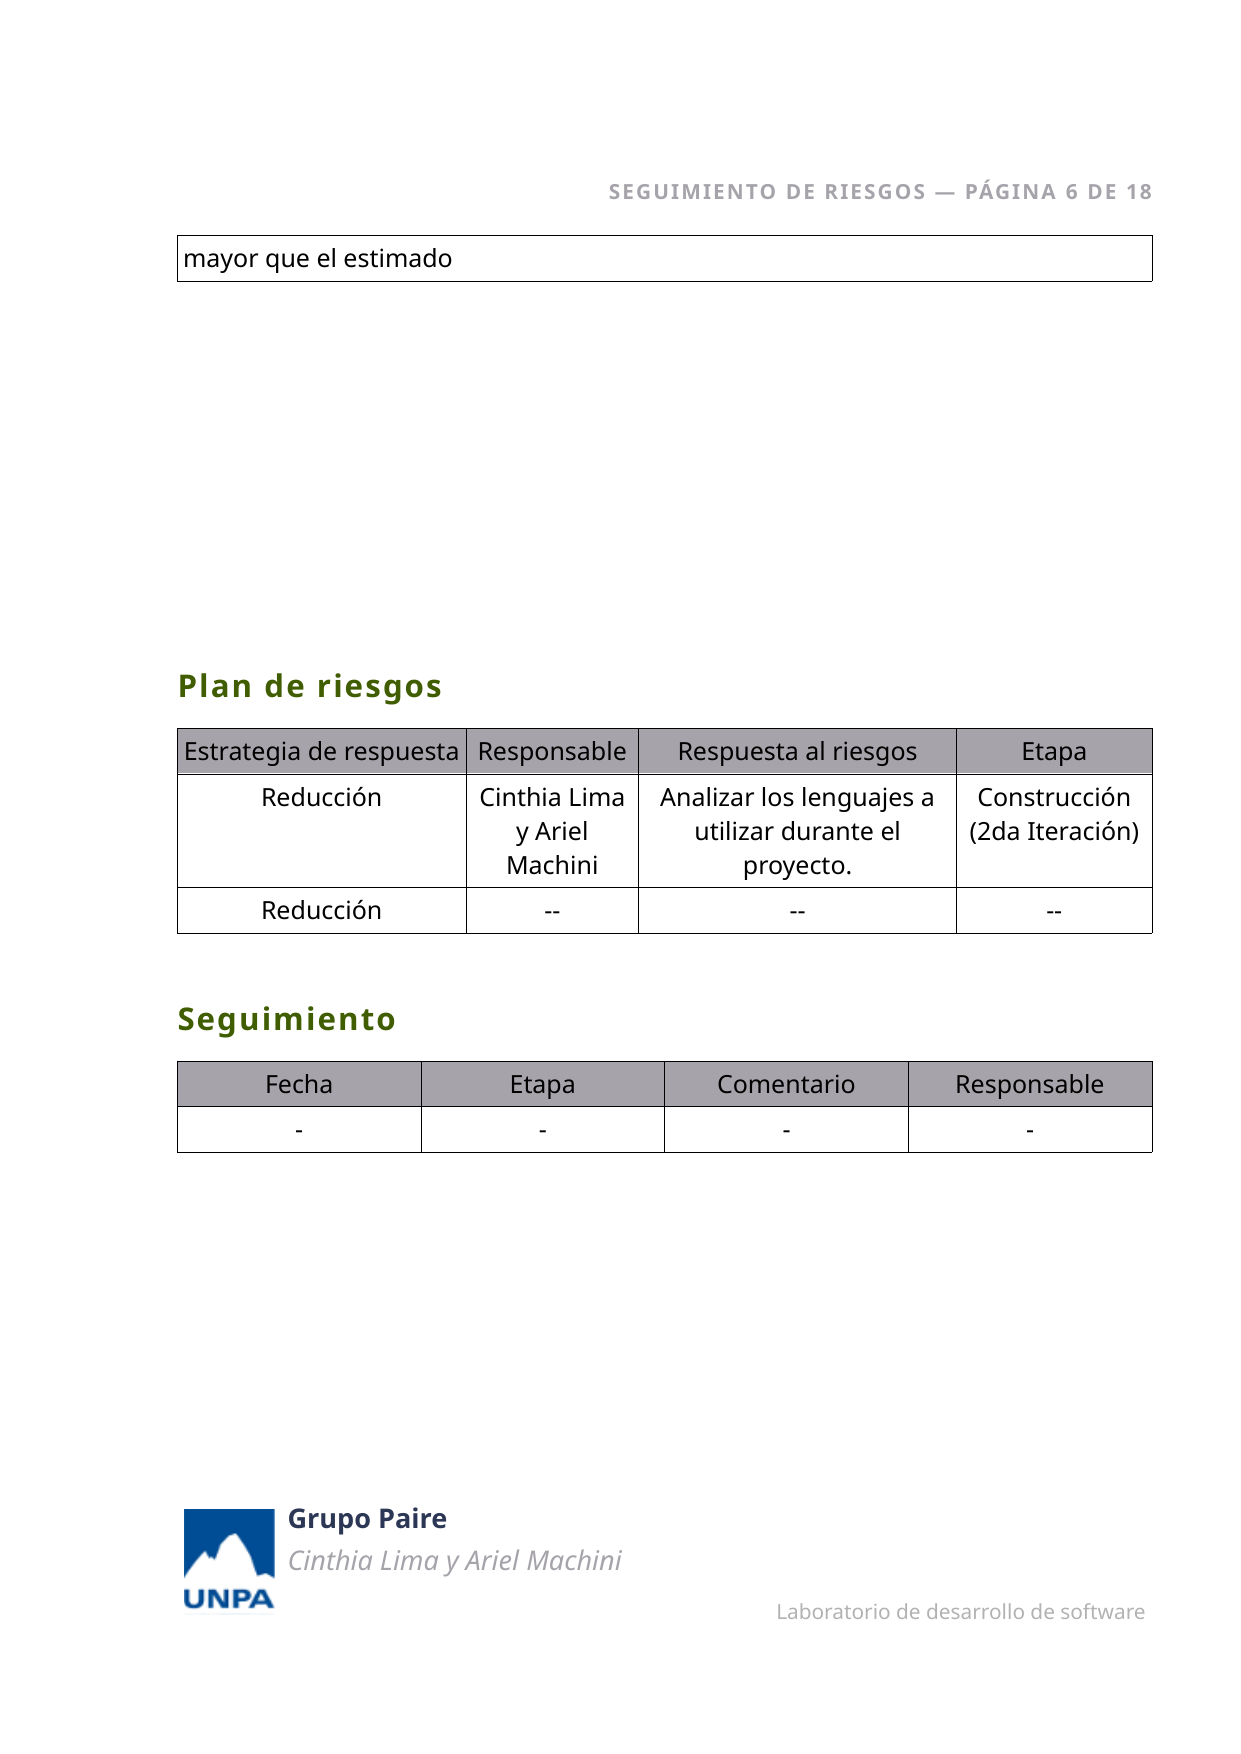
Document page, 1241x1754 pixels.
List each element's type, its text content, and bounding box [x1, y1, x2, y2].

table_cell Analizar los lenguajes a utilizar durante el proyecto. [639, 775, 956, 887]
table_cell Reducción [178, 888, 466, 933]
table_cell -- [467, 888, 638, 933]
text Plan de riesgos [177, 664, 1152, 707]
table_header Etapa [957, 729, 1152, 773]
table_header Responsable [909, 1062, 1152, 1106]
table_cell - [178, 1107, 421, 1152]
table_header Respuesta al riesgos [639, 729, 956, 773]
text Seguimiento [177, 997, 1152, 1039]
picture [184, 1509, 275, 1615]
table_cell Cinthia Lima y Ariel Machini [467, 775, 638, 887]
table_header Estrategia de respuesta [178, 729, 466, 773]
table_header Etapa [422, 1062, 664, 1106]
table_header Fecha [178, 1062, 421, 1106]
table_cell Reducción [178, 775, 466, 887]
table_header Comentario [665, 1062, 908, 1106]
table_cell - [422, 1107, 664, 1152]
table_cell - [665, 1107, 908, 1152]
table_cell - [909, 1107, 1152, 1152]
table_cell -- [957, 888, 1152, 933]
table_cell Construcción (2da Iteración) [957, 775, 1152, 887]
table_cell mayor que el estimado [178, 236, 1152, 281]
table_header Responsable [467, 729, 638, 773]
table_cell -- [639, 888, 956, 933]
